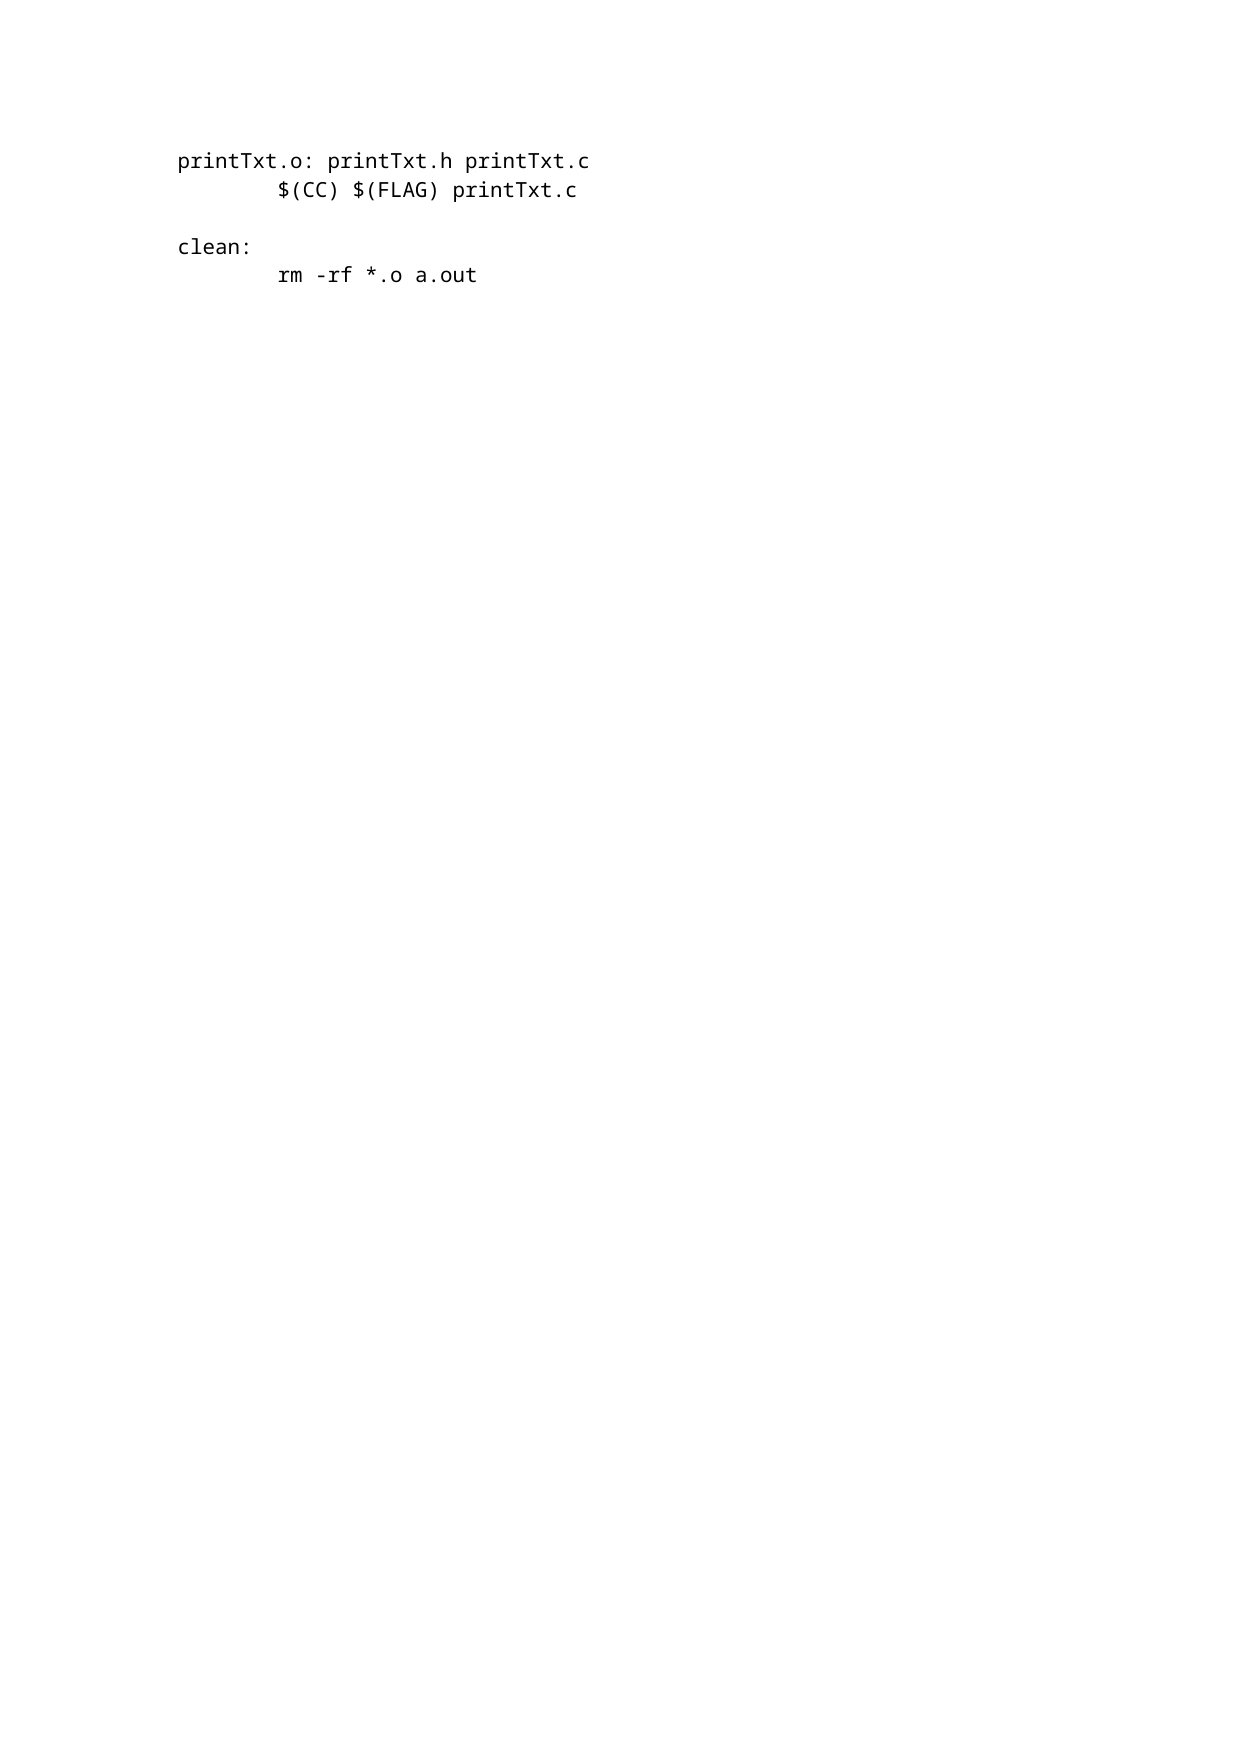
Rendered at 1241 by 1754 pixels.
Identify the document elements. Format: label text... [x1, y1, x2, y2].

text printTxt.o: printTxt.h printTxt.c [177, 147, 1152, 175]
text clean: [177, 232, 1152, 260]
text $(CC) $(FLAG) printTxt.c [177, 175, 1152, 203]
text rm -rf *.o a.out [177, 260, 1152, 289]
